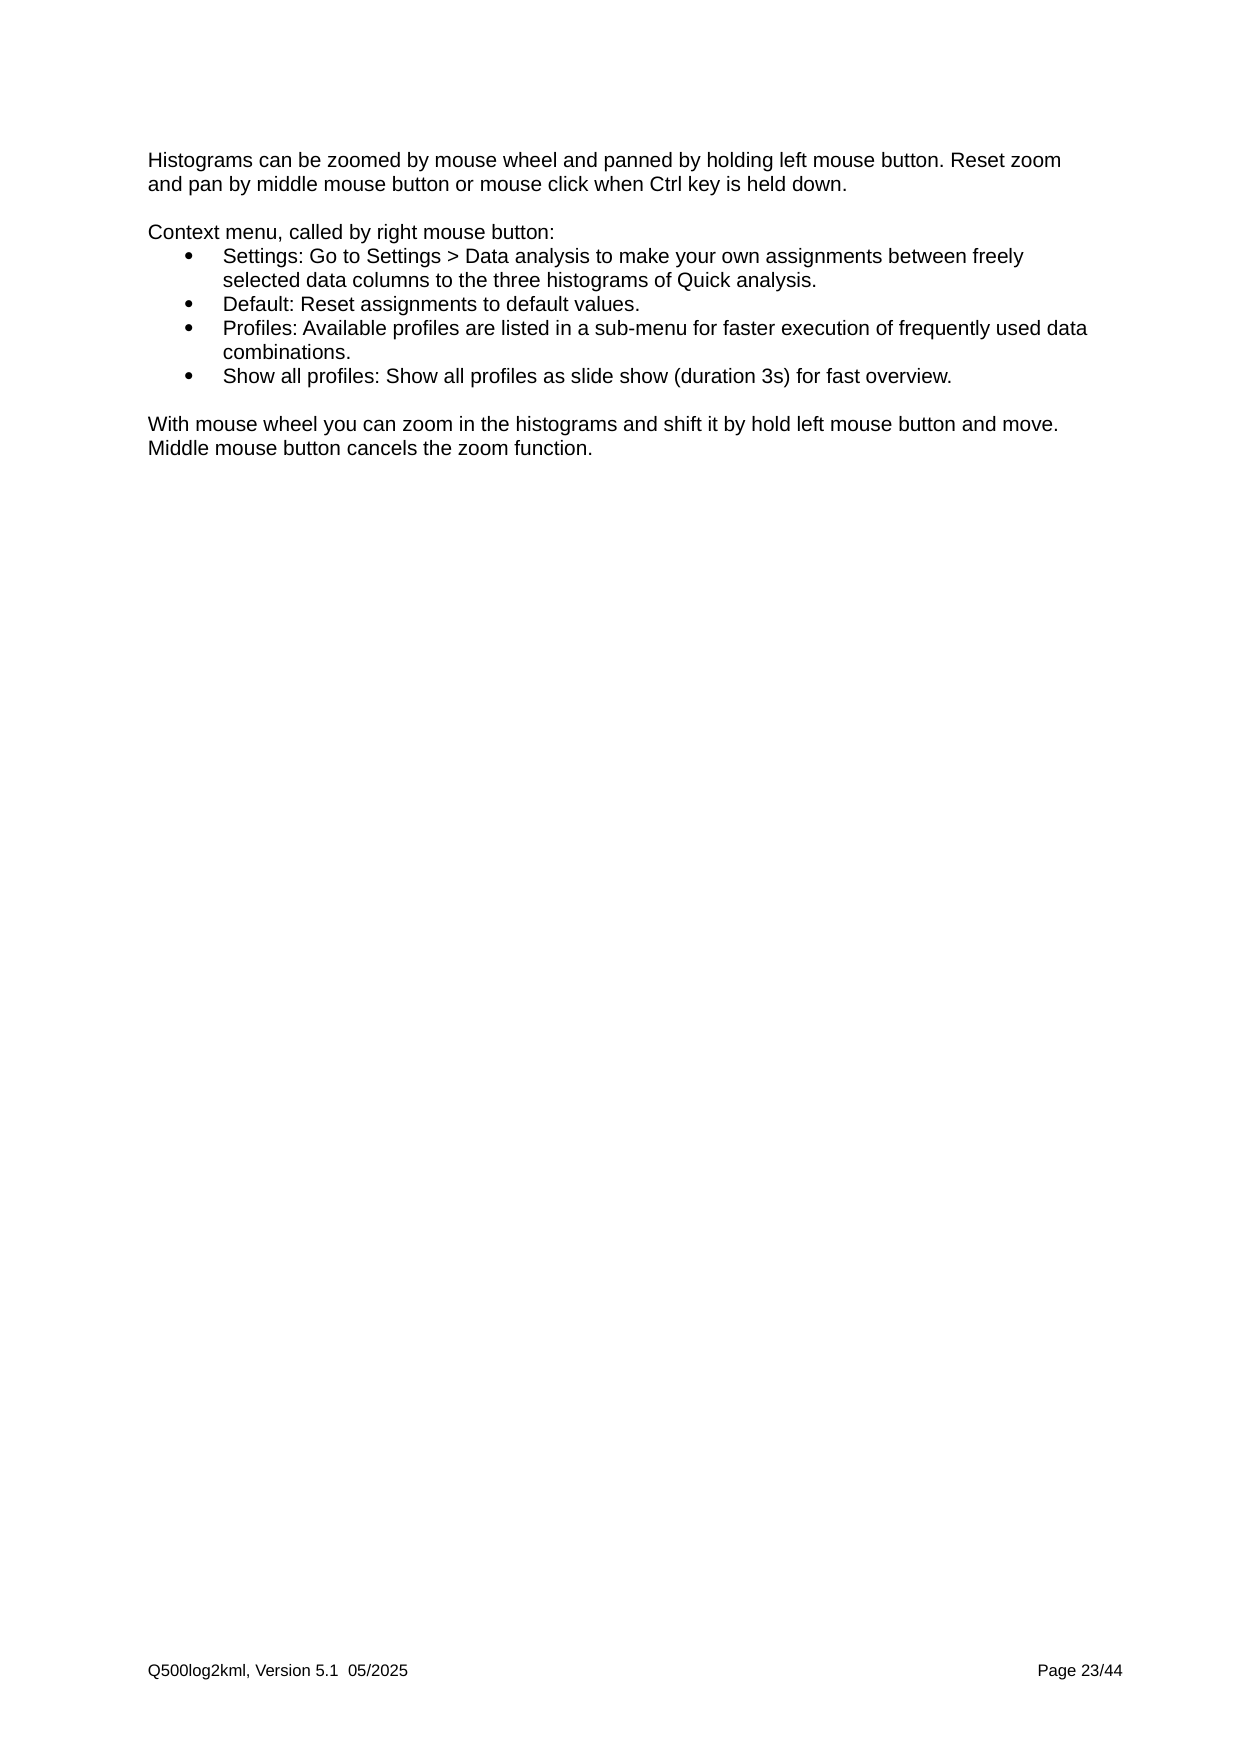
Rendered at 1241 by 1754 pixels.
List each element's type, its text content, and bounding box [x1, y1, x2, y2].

list Settings: Go to Settings > Data analysis to make your own assignments between freely selected data columns to the three histograms of Quick analysis. [185, 243, 1093, 291]
text Histograms can be zoomed by mouse wheel and panned by holding left mouse button. Reset zoom and pan by middle mouse button or mouse click when Ctrl key is held down. [148, 148, 1093, 196]
text Context menu, called by right mouse button: [148, 219, 1093, 243]
text With mouse wheel you can zoom in the histograms and shift it by hold left mouse button and move. Middle mouse button cancels the zoom function. [148, 412, 1093, 459]
list Profiles: Available profiles are listed in a sub-menu for faster execution of frequently used data combinations. [185, 316, 1093, 363]
list Default: Reset assignments to default values. [185, 291, 1093, 316]
list Show all profiles: Show all profiles as slide show (duration 3s) for fast overview. [185, 363, 1093, 388]
